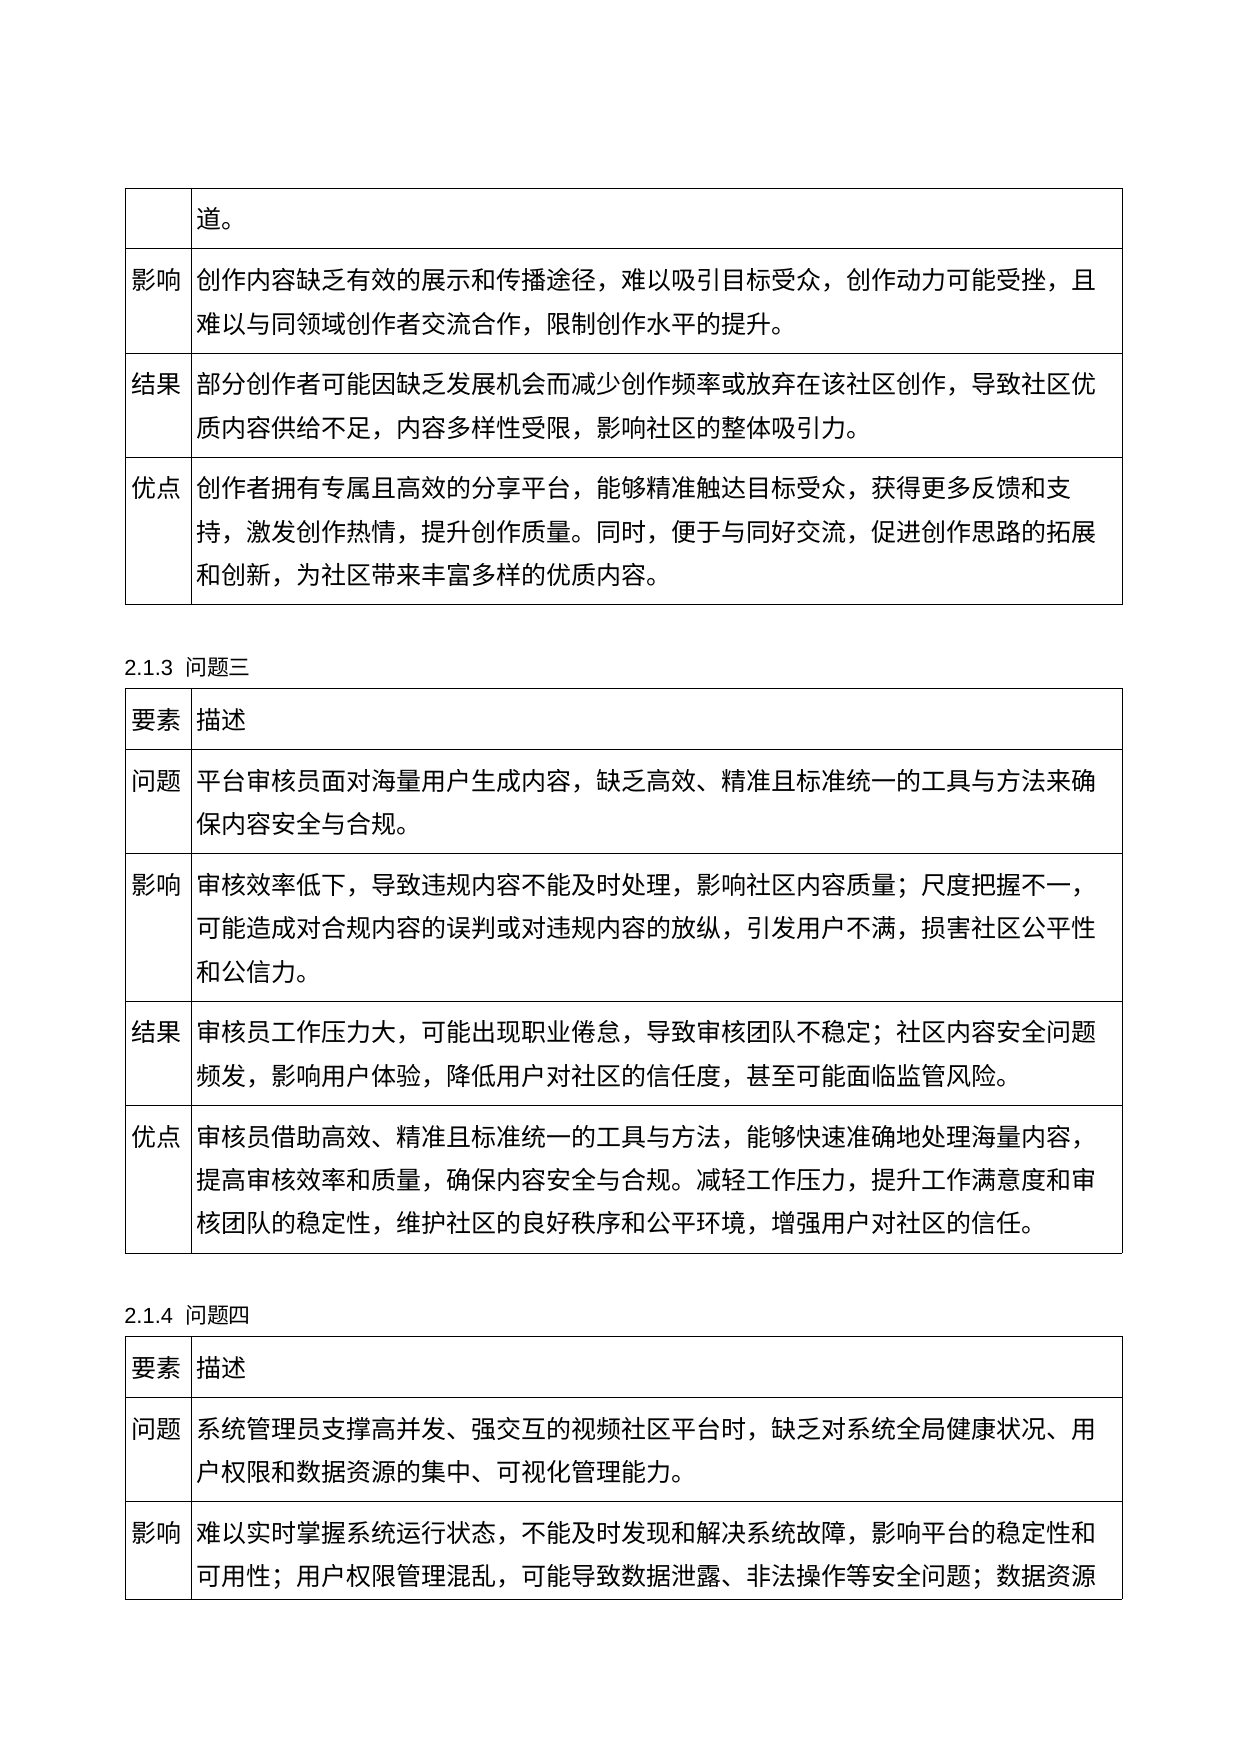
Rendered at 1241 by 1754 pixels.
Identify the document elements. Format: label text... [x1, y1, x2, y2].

table_cell 优点 [126, 458, 191, 604]
table_cell 平台审核员面对海量用户生成内容，缺乏高效、精准且标准统一的工具与方法来确保内容安全与合规。 [192, 750, 1122, 853]
table_cell 影响 [126, 1502, 191, 1599]
table_cell 审核效率低下，导致违规内容不能及时处理，影响社区内容质量；尺度把握不一，可能造成对合规内容的误判或对违规内容的放纵，引发用户不满，损害社区公平性和公信力。 [192, 854, 1122, 1001]
table_header 要素 [126, 689, 191, 749]
table_cell 审核员工作压力大，可能出现职业倦怠，导致审核团队不稳定；社区内容安全问题频发，影响用户体验，降低用户对社区的信任度，甚至可能面临监管风险。 [192, 1002, 1122, 1105]
table_cell 问题 [126, 750, 191, 853]
table_cell 创作内容缺乏有效的展示和传播途径，难以吸引目标受众，创作动力可能受挫，且难以与同领域创作者交流合作，限制创作水平的提升。 [192, 249, 1122, 352]
table_cell 审核员借助高效、精准且标准统一的工具与方法，能够快速准确地处理海量内容，提高审核效率和质量，确保内容安全与合规。减轻工作压力，提升工作满意度和审核团队的稳定性，维护社区的良好秩序和公平环境，增强用户对社区的信任。 [192, 1106, 1122, 1252]
table_cell 结果 [126, 1002, 191, 1105]
table_cell 难以实时掌握系统运行状态，不能及时发现和解决系统故障，影响平台的稳定性和可用性；用户权限管理混乱，可能导致数据泄露、非法操作等安全问题；数据资源 [192, 1502, 1122, 1599]
table_header 描述 [192, 1337, 1122, 1397]
table_cell 优点 [126, 1106, 191, 1252]
table_cell [126, 189, 191, 248]
table_cell 创作者拥有专属且高效的分享平台，能够精准触达目标受众，获得更多反馈和支持，激发创作热情，提升创作质量。同时，便于与同好交流，促进创作思路的拓展和创新，为社区带来丰富多样的优质内容。 [192, 458, 1122, 604]
table_cell 道。 [192, 189, 1122, 248]
table_cell 影响 [126, 854, 191, 1001]
table_cell 系统管理员支撑高并发、强交互的视频社区平台时，缺乏对系统全局健康状况、用户权限和数据资源的集中、可视化管理能力。 [192, 1398, 1122, 1501]
table_cell 结果 [126, 354, 191, 457]
table_header 要素 [126, 1337, 191, 1397]
table_cell 影响 [126, 249, 191, 352]
subtitle 问题三 [118, 650, 1122, 682]
table_header 描述 [192, 689, 1122, 749]
table_cell 问题 [126, 1398, 191, 1501]
table_cell 部分创作者可能因缺乏发展机会而减少创作频率或放弃在该社区创作，导致社区优质内容供给不足，内容多样性受限，影响社区的整体吸引力。 [192, 354, 1122, 457]
subtitle 问题四 [118, 1298, 1122, 1330]
